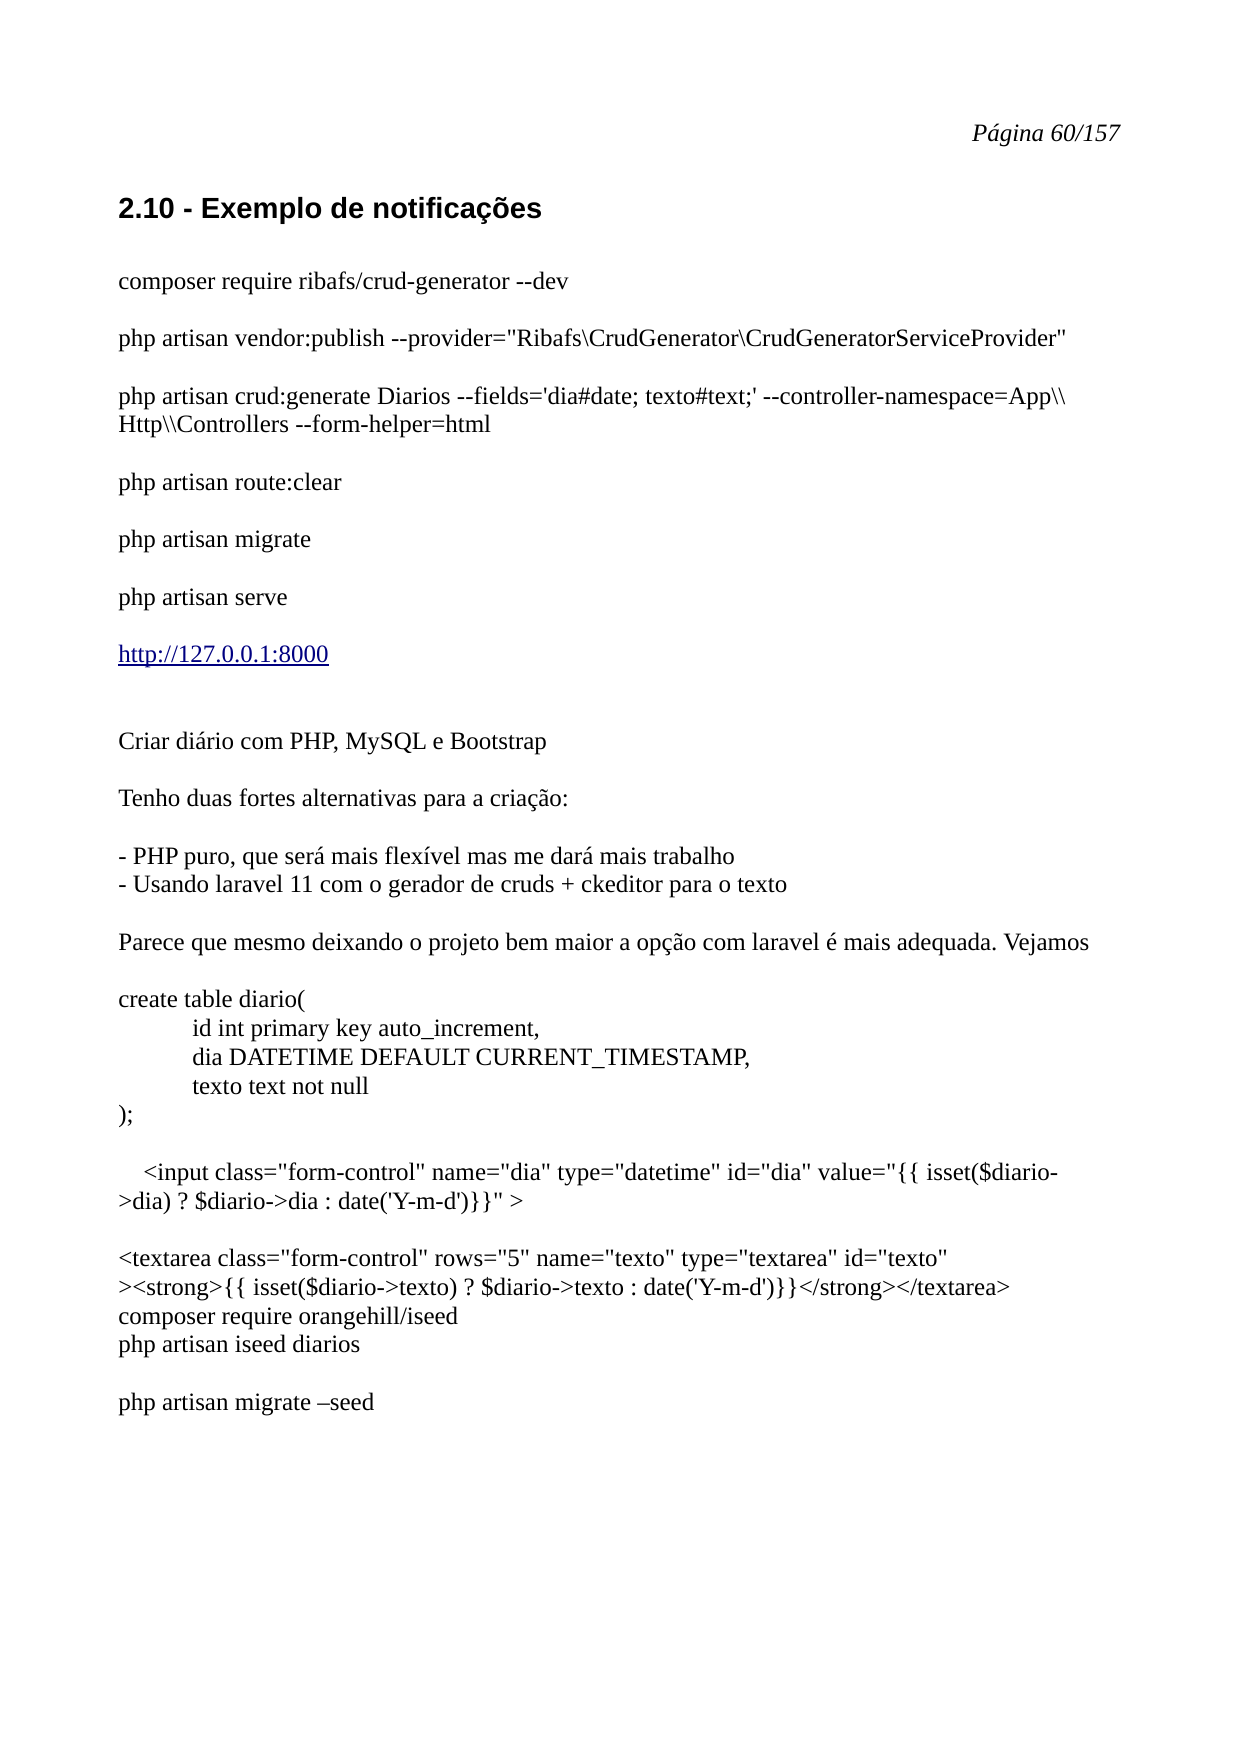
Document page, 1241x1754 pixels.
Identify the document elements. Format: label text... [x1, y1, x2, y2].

text ); [118, 1099, 1122, 1128]
text <textarea class="form-control" rows="5" name="texto" type="textarea" id="texto" ><strong>{{ isset($diario->texto) ? $diario->texto : date('Y-m-d')}}</strong></textarea> [118, 1243, 1122, 1301]
text Criar diário com PHP, MySQL e Bootstrap [118, 726, 1122, 754]
text texto text not null [118, 1071, 1122, 1099]
text http://127.0.0.1:8000 [118, 639, 1122, 668]
text composer require ribafs/crud-generator --dev [118, 266, 1122, 294]
text Parece que mesmo deixando o projeto bem maior a opção com laravel é mais adequada. Vejamos [118, 927, 1122, 956]
text php artisan migrate [118, 524, 1122, 553]
text php artisan iseed diarios [118, 1329, 1122, 1358]
text php artisan route:clear [118, 467, 1122, 496]
subtitle 2.10 - Exemplo de notificações [118, 191, 1122, 224]
text php artisan migrate –seed [118, 1387, 1122, 1416]
text php artisan vendor:publish --provider="Ribafs\CrudGenerator\CrudGeneratorServiceProvider" [118, 323, 1122, 352]
text dia DATETIME DEFAULT CURRENT_TIMESTAMP, [118, 1042, 1122, 1071]
text <input class="form-control" name="dia" type="datetime" id="dia" value="{{ isset($diario->dia) ? $diario->dia : date('Y-m-d')}}" > [118, 1157, 1122, 1214]
text Tenho duas fortes alternativas para a criação: [118, 783, 1122, 812]
text - PHP puro, que será mais flexível mas me dará mais trabalho [118, 841, 1122, 869]
text php artisan crud:generate Diarios --fields='dia#date; texto#text;' --controller-namespace=App\\Http\\Controllers --form-helper=html [118, 381, 1122, 438]
text - Usando laravel 11 com o gerador de cruds + ckeditor para o texto [118, 869, 1122, 898]
text php artisan serve [118, 582, 1122, 611]
text composer require orangehill/iseed [118, 1301, 1122, 1329]
text create table diario( [118, 984, 1122, 1013]
text id int primary key auto_increment, [118, 1013, 1122, 1042]
